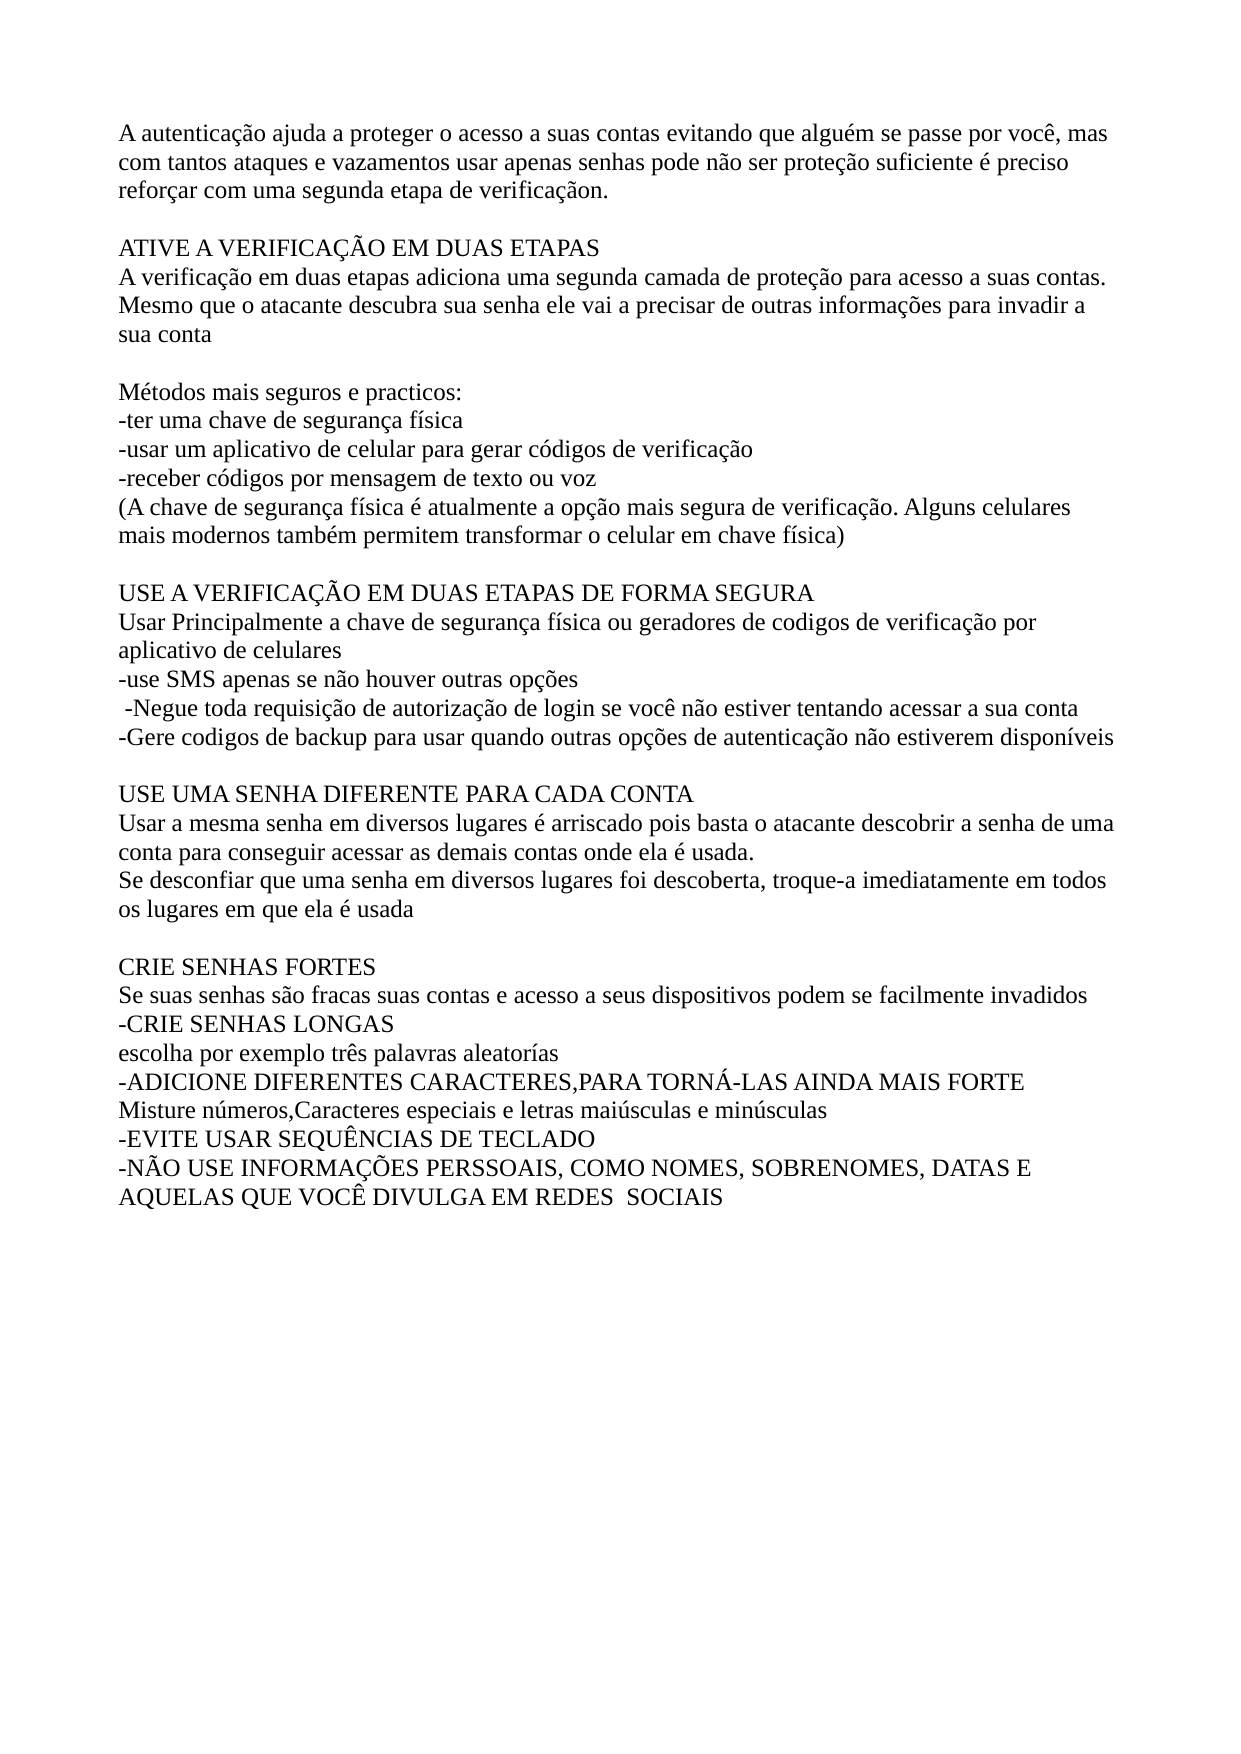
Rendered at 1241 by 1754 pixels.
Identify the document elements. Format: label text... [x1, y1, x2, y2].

text Usar a mesma senha em diversos lugares é arriscado pois basta o atacante descobrir a senha de uma conta para conseguir acessar as demais contas onde ela é usada. [118, 808, 1122, 866]
text -Negue toda requisição de autorização de login se você não estiver tentando acessar a sua conta [118, 693, 1122, 722]
text CRIE SENHAS FORTES [118, 952, 1122, 981]
text A autenticação ajuda a proteger o acesso a suas contas evitando que alguém se passe por você, mas com tantos ataques e vazamentos usar apenas senhas pode não ser proteção suficiente é preciso reforçar com uma segunda etapa de verificaçãon. [118, 118, 1122, 204]
text -usar um aplicativo de celular para gerar códigos de verificação [118, 434, 1122, 463]
text USE A VERIFICAÇÃO EM DUAS ETAPAS DE FORMA SEGURA [118, 578, 1122, 607]
text Misture números,Caracteres especiais e letras maiúsculas e minúsculas [118, 1096, 1122, 1124]
text USE UMA SENHA DIFERENTE PARA CADA CONTA [118, 779, 1122, 808]
text A verificação em duas etapas adiciona uma segunda camada de proteção para acesso a suas contas. Mesmo que o atacante descubra sua senha ele vai a precisar de outras informações para invadir a sua conta [118, 262, 1122, 348]
text (A chave de segurança física é atualmente a opção mais segura de verificação. Alguns celulares mais modernos também permitem transformar o celular em chave física) [118, 492, 1122, 549]
text -Gere codigos de backup para usar quando outras opções de autenticação não estiverem disponíveis [118, 722, 1122, 751]
text Usar Principalmente a chave de segurança física ou geradores de codigos de verificação por aplicativo de celulares [118, 607, 1122, 664]
text -use SMS apenas se não houver outras opções [118, 664, 1122, 693]
text -ter uma chave de segurança física [118, 406, 1122, 434]
text Se desconfiar que uma senha em diversos lugares foi descoberta, troque-a imediatamente em todos os lugares em que ela é usada [118, 866, 1122, 923]
text -receber códigos por mensagem de texto ou voz [118, 463, 1122, 492]
text Se suas senhas são fracas suas contas e acesso a seus dispositivos podem se facilmente invadidos [118, 981, 1122, 1009]
text -CRIE SENHAS LONGAS [118, 1009, 1122, 1038]
text -EVITE USAR SEQUÊNCIAS DE TECLADO [118, 1124, 1122, 1153]
text Métodos mais seguros e practicos: [118, 377, 1122, 406]
text ATIVE A VERIFICAÇÃO EM DUAS ETAPAS [118, 233, 1122, 262]
text -NÃO USE INFORMAÇÕES PERSSOAIS, COMO NOMES, SOBRENOMES, DATAS E AQUELAS QUE VOCÊ DIVULGA EM REDES SOCIAIS [118, 1153, 1122, 1211]
text escolha por exemplo três palavras aleatorías [118, 1038, 1122, 1067]
text -ADICIONE DIFERENTES CARACTERES,PARA TORNÁ-LAS AINDA MAIS FORTE [118, 1067, 1122, 1096]
